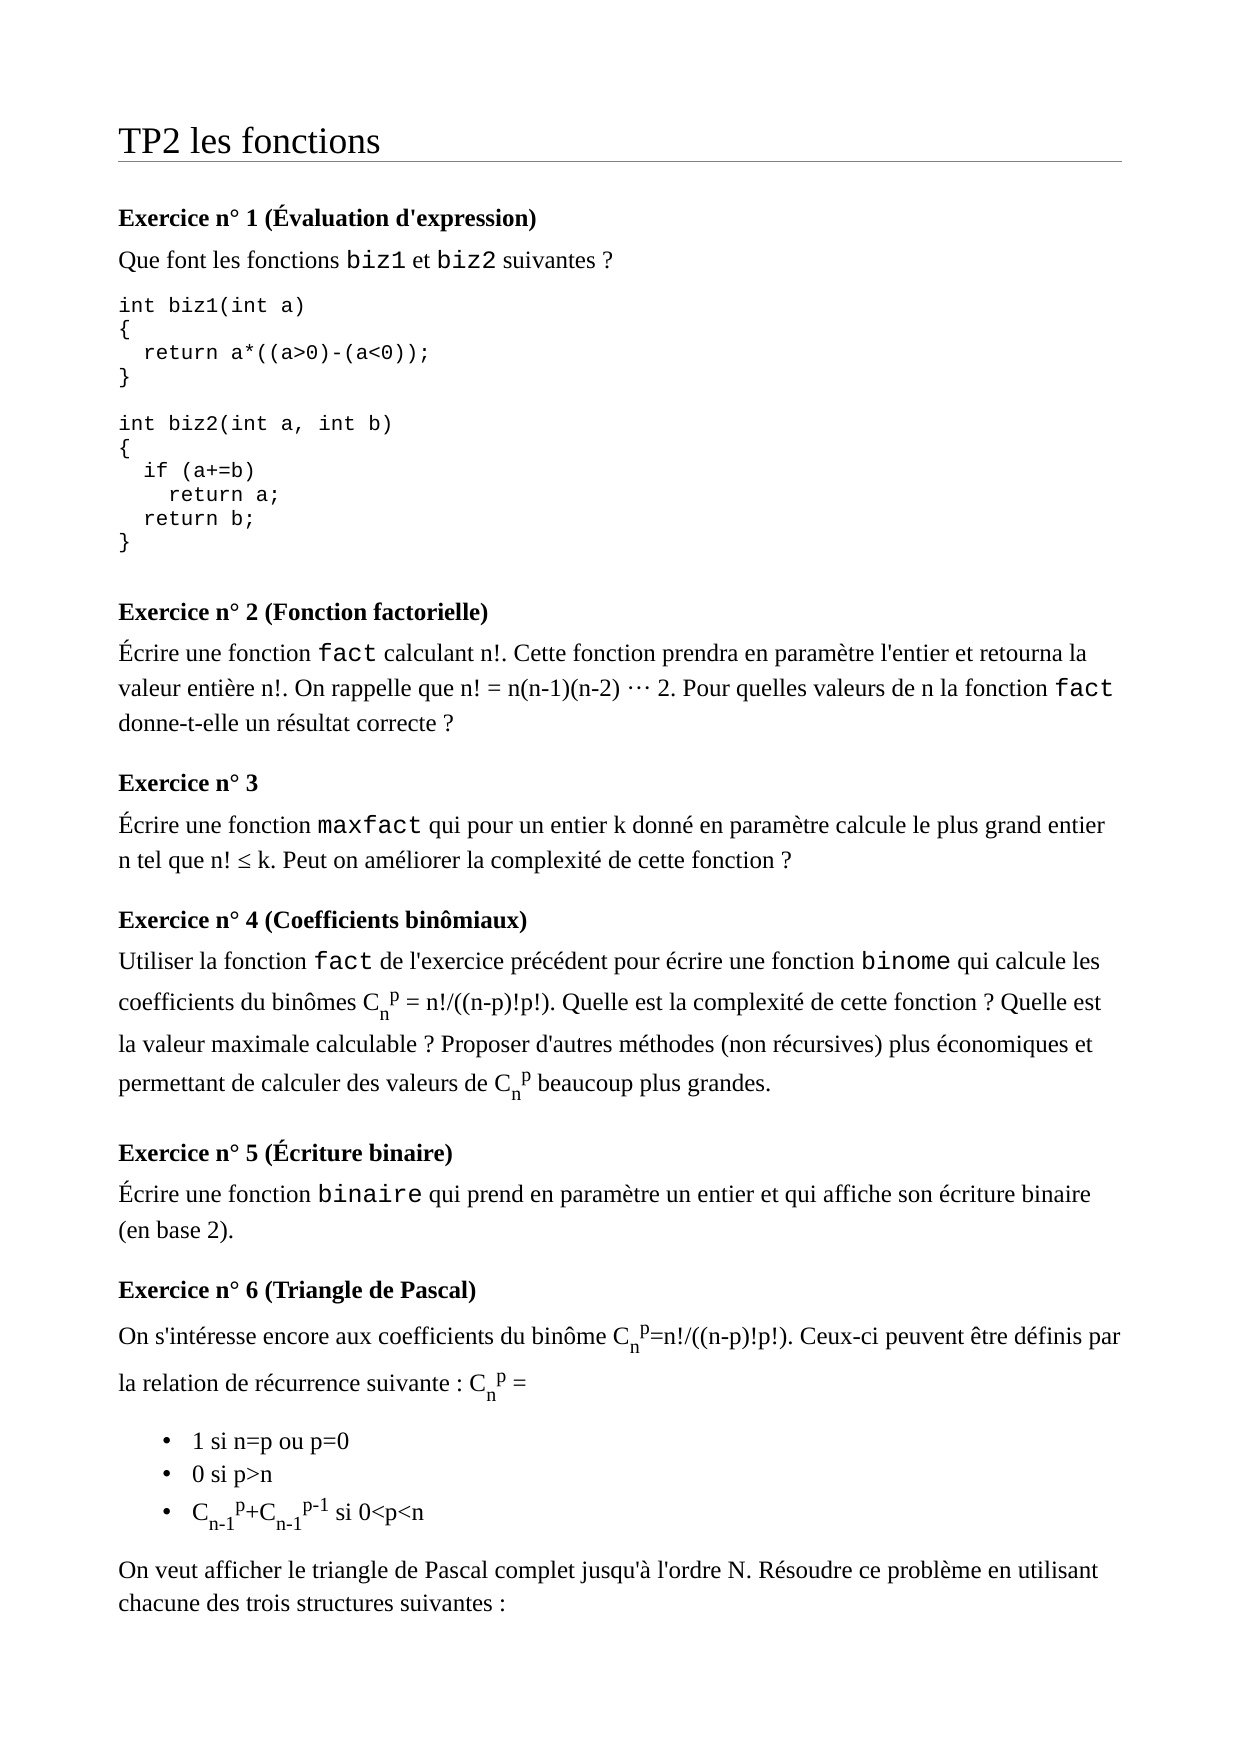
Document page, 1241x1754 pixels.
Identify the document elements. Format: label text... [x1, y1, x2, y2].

list 0 si p>n [162, 1459, 1122, 1488]
subtitle Exercice n° 1 (Évaluation d'expression) [118, 203, 1122, 232]
text Utiliser la fonction fact de l'exercice précédent pour écrire une fonction binome qui calcule les coefficients du binômes Cnp = n!/((n-p)!p!). Quelle est la complexité de cette fonction ? Quelle est la valeur maximale calculable ? Proposer d'autres méthodes (non récursives) plus économiques et permettant de calculer des valeurs de Cnp beaucoup plus grandes. [118, 946, 1122, 1105]
text } [118, 366, 1122, 389]
subtitle Exercice n° 4 (Coefficients binômiaux) [118, 905, 1122, 934]
text Que font les fonctions biz1 et biz2 suivantes ? [118, 245, 1122, 276]
subtitle Exercice n° 3 [118, 768, 1122, 797]
text return a*((a>0)-(a<0)); [118, 342, 1122, 366]
text { [118, 318, 1122, 342]
text return a; [118, 484, 1122, 508]
text On s'intéresse encore aux coefficients du binôme Cnp=n!/((n-p)!p!). Ceux-ci peuvent être définis par la relation de récurrence suivante : Cnp = [118, 1316, 1122, 1406]
text int biz2(int a, int b) [118, 413, 1122, 437]
list Cn-1p+Cn-1p-1 si 0<p<n [162, 1492, 1122, 1534]
text } [118, 531, 1122, 555]
text TP2 les fonctions [118, 118, 1122, 161]
text return b; [118, 508, 1122, 531]
text Écrire une fonction fact calculant n!. Cette fonction prendra en paramètre l'entier et retourna la valeur entière n!. On rappelle que n! = n(n-1)(n-2) ··· 2. Pour quelles valeurs de n la fonction fact donne-t-elle un résultat correcte ? [118, 638, 1122, 737]
text int biz1(int a) [118, 295, 1122, 318]
subtitle Exercice n° 2 (Fonction factorielle) [118, 597, 1122, 626]
text Écrire une fonction binaire qui prend en paramètre un entier et qui affiche son écriture binaire (en base 2). [118, 1179, 1122, 1243]
subtitle Exercice n° 5 (Écriture binaire) [118, 1138, 1122, 1167]
text if (a+=b) [118, 460, 1122, 484]
text Écrire une fonction maxfact qui pour un entier k donné en paramètre calcule le plus grand entier n tel que n! ≤ k. Peut on améliorer la complexité de cette fonction ? [118, 810, 1122, 873]
text On veut afficher le triangle de Pascal complet jusqu'à l'ordre N. Résoudre ce problème en utilisant chacune des trois structures suivantes : [118, 1555, 1122, 1617]
subtitle Exercice n° 6 (Triangle de Pascal) [118, 1275, 1122, 1303]
text { [118, 437, 1122, 460]
list 1 si n=p ou p=0 [162, 1426, 1122, 1455]
